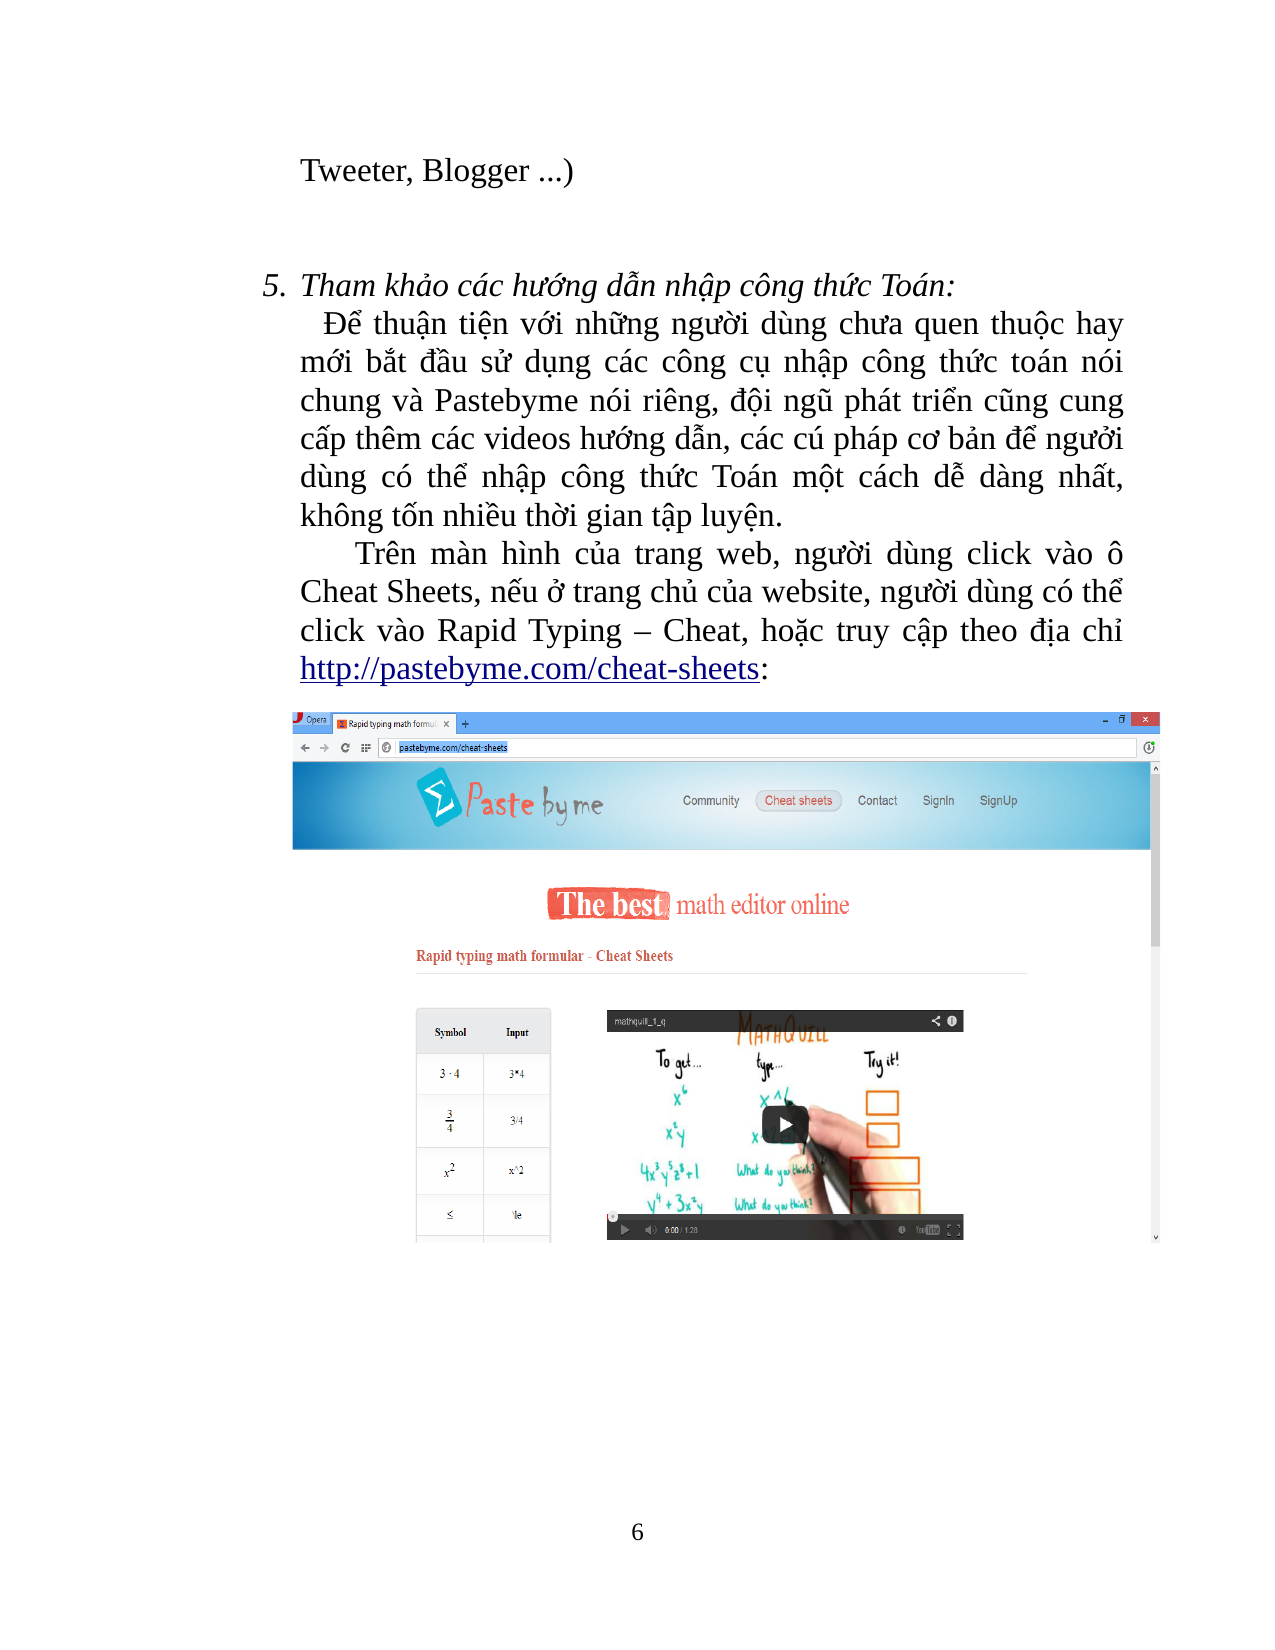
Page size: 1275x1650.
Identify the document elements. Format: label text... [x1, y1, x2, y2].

list Trên màn hình của trang web, người dùng click vào ô Cheat Sheets, nếu ở trang chủ của website, người dùng có thể click vào Rapid Typing – Cheat, hoặc truy cập theo địa chỉ http://pastebyme.com/cheat-sheets: [262, 533, 1125, 687]
list Tham khảo các hướng dẫn nhập công thức Toán: [262, 265, 1125, 303]
list Để thuận tiện với những người dùng chưa quen thuộc hay mới bắt đầu sử dụng các công cụ nhập công thức toán nói chung và Pastebyme nói riêng, đội ngũ phát triển cũng cung cấp thêm các videos hướng dẫn, các cú pháp cơ bản để ngưởi dùng có thể nhập công thức Toán một cách dễ dàng nhất, không tốn nhiều thời gian tập luyện. [262, 303, 1125, 533]
picture [292, 712, 1160, 1243]
list Tweeter, Blogger ...) [225, 150, 1125, 188]
